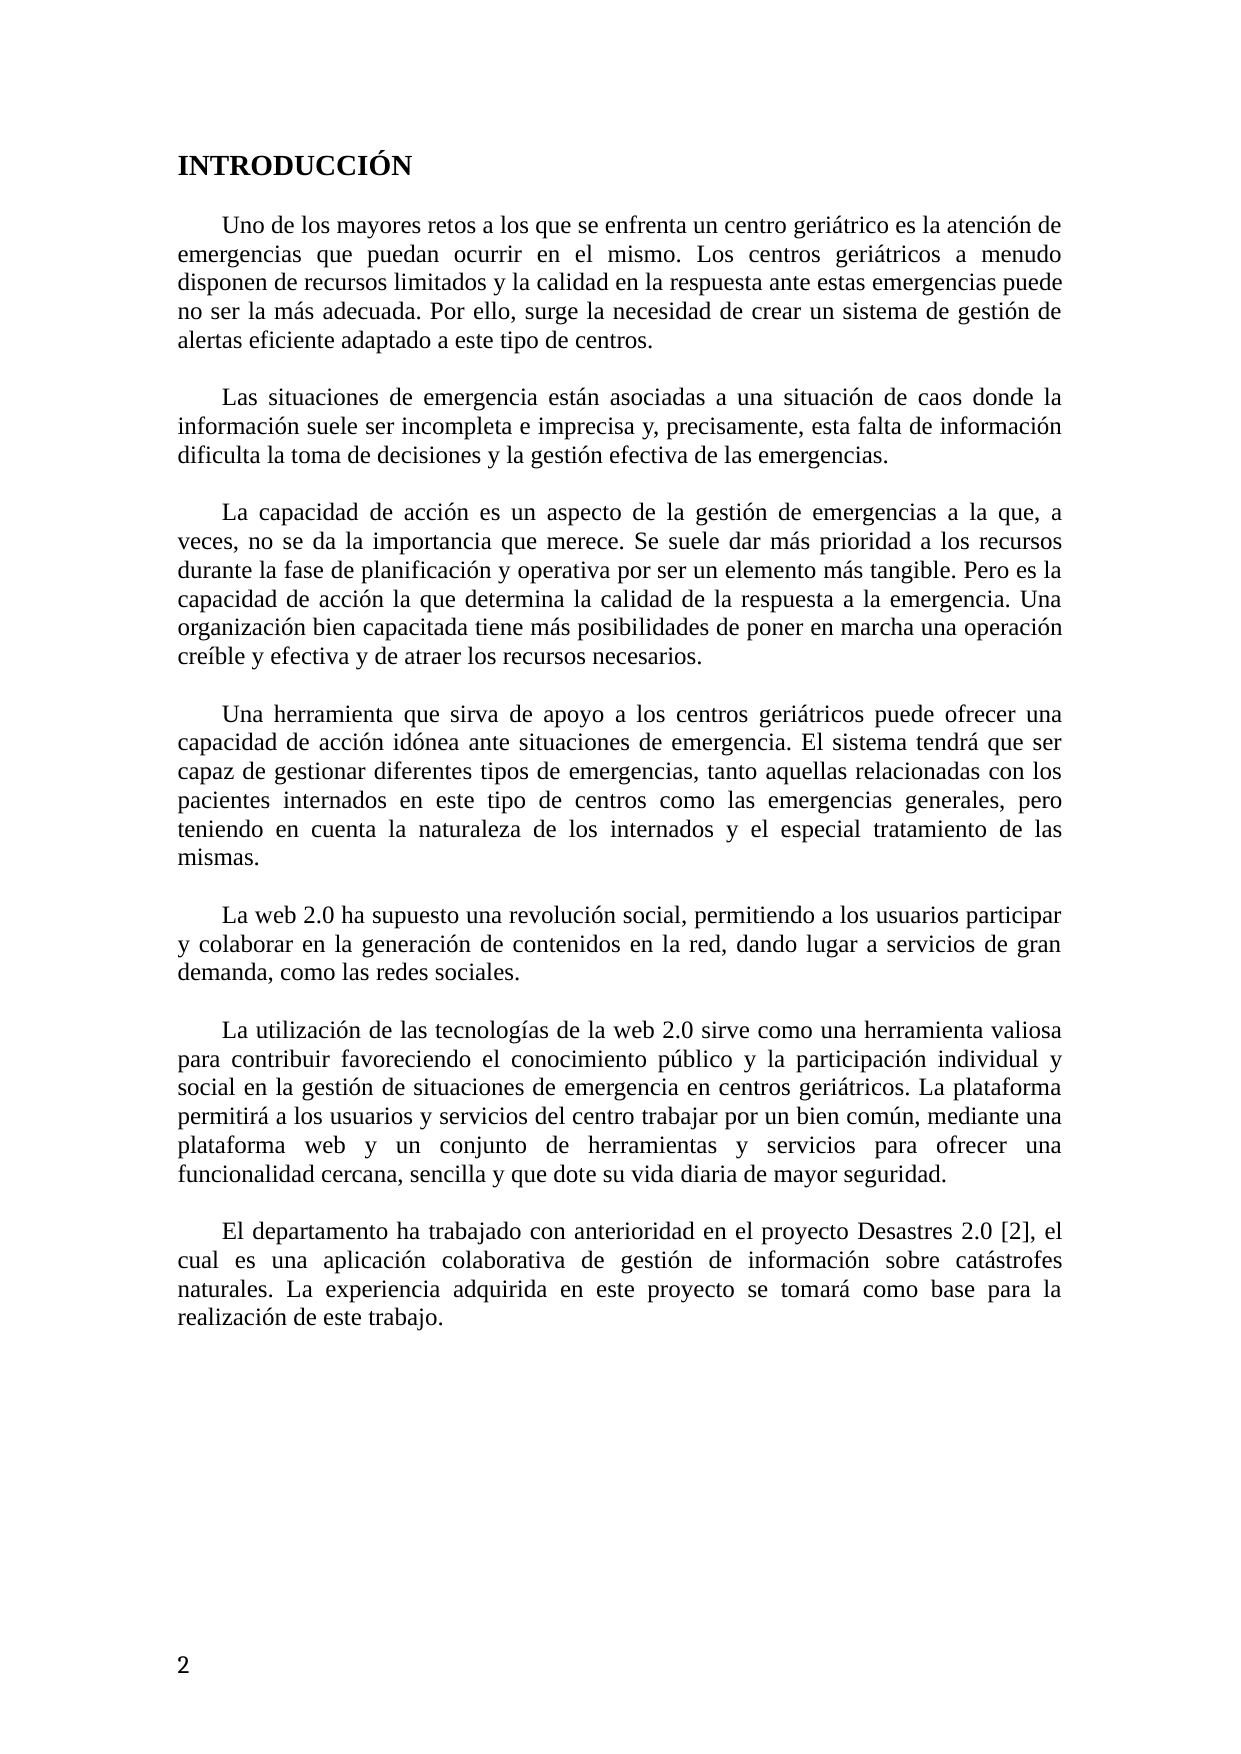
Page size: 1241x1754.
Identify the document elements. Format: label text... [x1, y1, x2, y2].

text Las situaciones de emergencia están asociadas a una situación de caos donde la información suele ser incompleta e imprecisa y, precisamente, esta falta de información dificulta la toma de decisiones y la gestión efectiva de las emergencias. [177, 382, 1063, 469]
text La capacidad de acción es un aspecto de la gestión de emergencias a la que, a veces, no se da la importancia que merece. Se suele dar más prioridad a los recursos durante la fase de planificación y operativa por ser un elemento más tangible. Pero es la capacidad de acción la que determina la calidad de la respuesta a la emergencia. Una organización bien capacitada tiene más posibilidades de poner en marcha una operación creíble y efectiva y de atraer los recursos necesarios. [177, 497, 1063, 670]
text La web 2.0 ha supuesto una revolución social, permitiendo a los usuarios participar y colaborar en la generación de contenidos en la red, dando lugar a servicios de gran demanda, como las redes sociales. [177, 900, 1063, 986]
text INTRODUCCIÓN [177, 148, 1063, 181]
text Uno de los mayores retos a los que se enfrenta un centro geriátrico es la atención de emergencias que puedan ocurrir en el mismo. Los centros geriátricos a menudo disponen de recursos limitados y la calidad en la respuesta ante estas emergencias puede no ser la más adecuada. Por ello, surge la necesidad de crear un sistema de gestión de alertas eficiente adaptado a este tipo de centros. [177, 210, 1063, 354]
text El departamento ha trabajado con anterioridad en el proyecto Desastres 2.0 [2], el cual es una aplicación colaborativa de gestión de información sobre catástrofes naturales. La experiencia adquirida en este proyecto se tomará como base para la realización de este trabajo. [177, 1216, 1063, 1331]
text Una herramienta que sirva de apoyo a los centros geriátricos puede ofrecer una capacidad de acción idónea ante situaciones de emergencia. El sistema tendrá que ser capaz de gestionar diferentes tipos de emergencias, tanto aquellas relacionadas con los pacientes internados en este tipo de centros como las emergencias generales, pero teniendo en cuenta la naturaleza de los internados y el especial tratamiento de las mismas. [177, 699, 1063, 871]
text La utilización de las tecnologías de la web 2.0 sirve como una herramienta valiosa para contribuir favoreciendo el conocimiento público y la participación individual y social en la gestión de situaciones de emergencia en centros geriátricos. La plataforma permitirá a los usuarios y servicios del centro trabajar por un bien común, mediante una plataforma web y un conjunto de herramientas y servicios para ofrecer una funcionalidad cercana, sencilla y que dote su vida diaria de mayor seguridad. [177, 1015, 1063, 1187]
